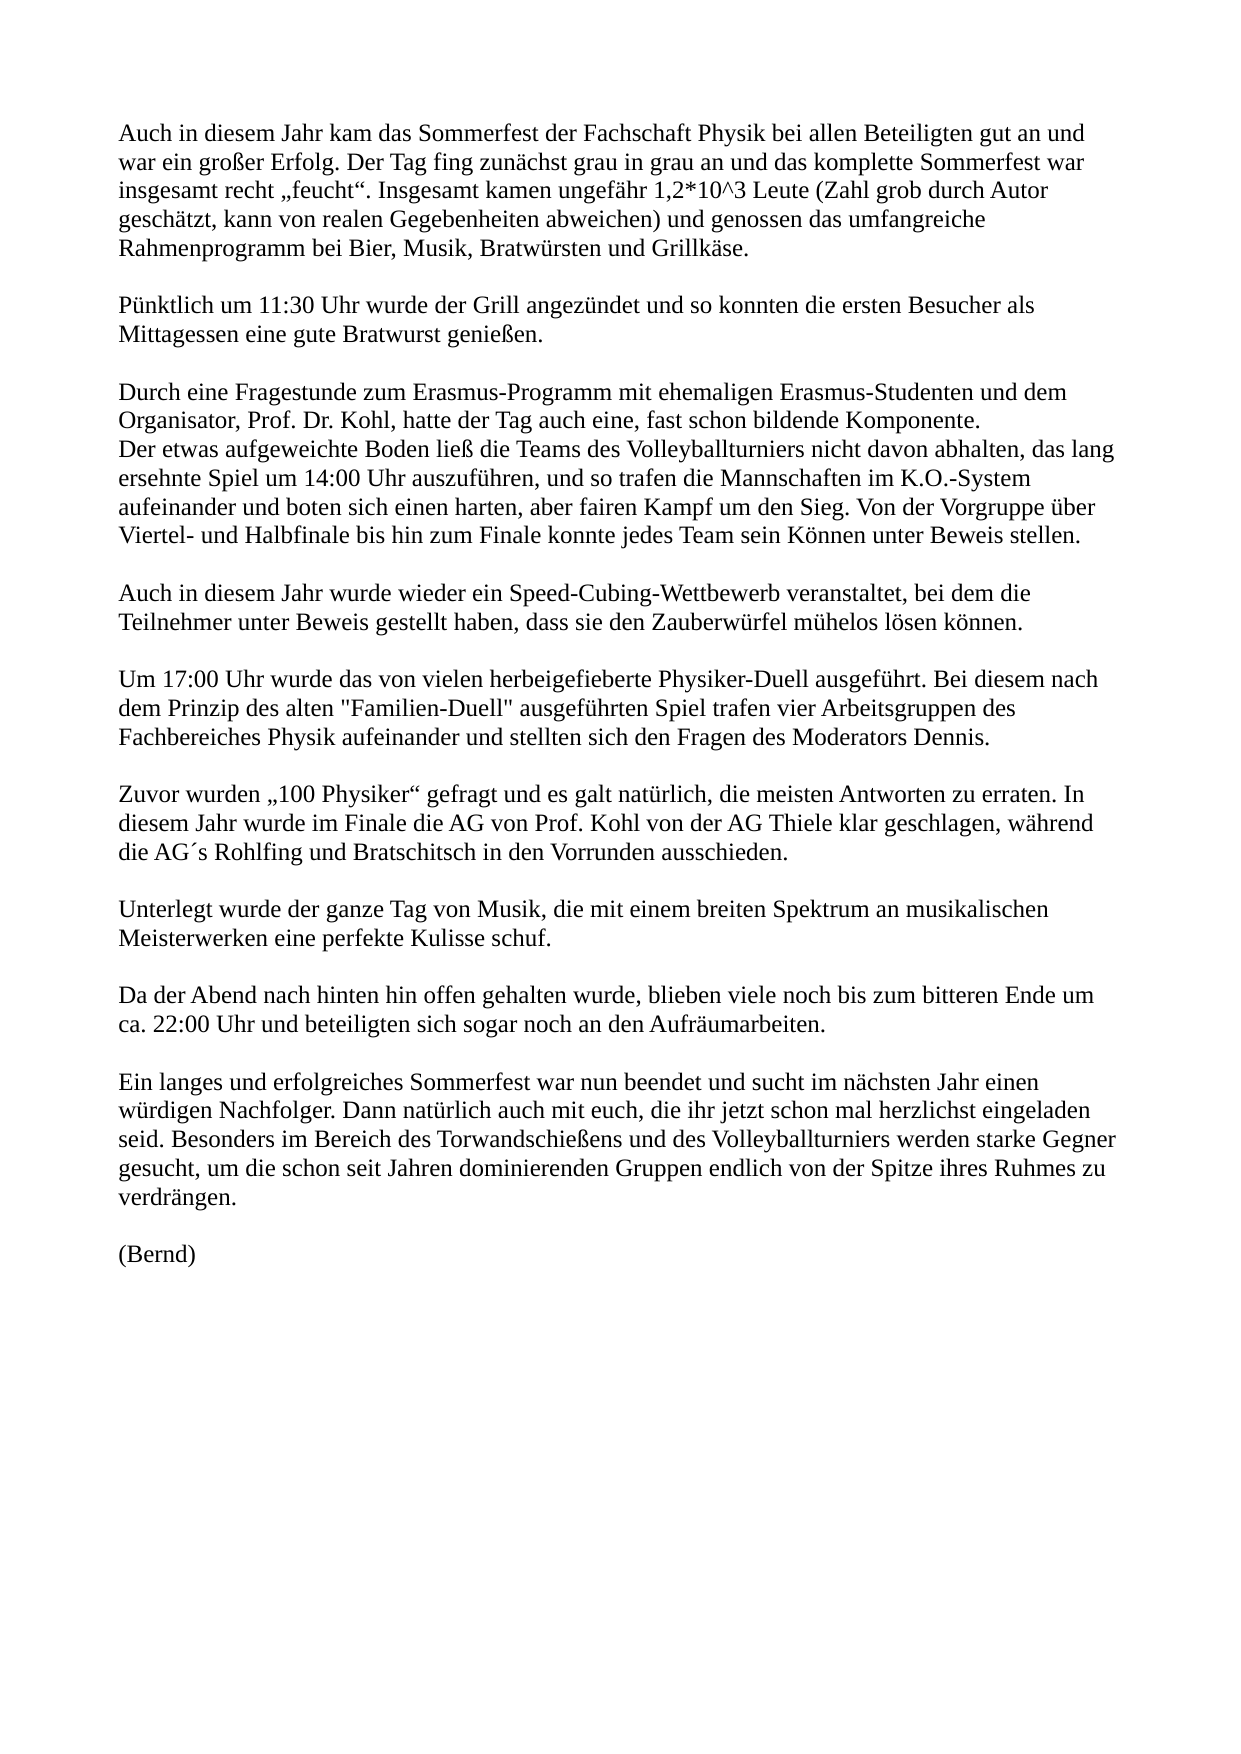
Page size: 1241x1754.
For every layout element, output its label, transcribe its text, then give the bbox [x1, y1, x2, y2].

text (Bernd) [118, 1239, 1122, 1268]
text Unterlegt wurde der ganze Tag von Musik, die mit einem breiten Spektrum an musikalischen Meisterwerken eine perfekte Kulisse schuf. [118, 894, 1122, 952]
text Zuvor wurden „100 Physiker“ gefragt und es galt natürlich, die meisten Antworten zu erraten. In diesem Jahr wurde im Finale die AG von Prof. Kohl von der AG Thiele klar geschlagen, während die AG´s Rohlfing und Bratschitsch in den Vorrunden ausschieden. [118, 779, 1122, 866]
text Auch in diesem Jahr kam das Sommerfest der Fachschaft Physik bei allen Beteiligten gut an und war ein großer Erfolg. Der Tag fing zunächst grau in grau an und das komplette Sommerfest war insgesamt recht „feucht“. Insgesamt kamen ungefähr 1,2*10^3 Leute (Zahl grob durch Autor geschätzt, kann von realen Gegebenheiten abweichen) und genossen das umfangreiche Rahmenprogramm bei Bier, Musik, Bratwürsten und Grillkäse. [118, 118, 1122, 262]
text Ein langes und erfolgreiches Sommerfest war nun beendet und sucht im nächsten Jahr einen würdigen Nachfolger. Dann natürlich auch mit euch, die ihr jetzt schon mal herzlichst eingeladen seid. Besonders im Bereich des Torwandschießens und des Volleyballturniers werden starke Gegner gesucht, um die schon seit Jahren dominierenden Gruppen endlich von der Spitze ihres Ruhmes zu verdrängen. [118, 1067, 1122, 1211]
text Auch in diesem Jahr wurde wieder ein Speed-Cubing-Wettbewerb veranstaltet, bei dem die Teilnehmer unter Beweis gestellt haben, dass sie den Zauberwürfel mühelos lösen können. [118, 578, 1122, 636]
text Da der Abend nach hinten hin offen gehalten wurde, blieben viele noch bis zum bitteren Ende um ca. 22:00 Uhr und beteiligten sich sogar noch an den Aufräumarbeiten. [118, 981, 1122, 1038]
text Um 17:00 Uhr wurde das von vielen herbeigefieberte Physiker-Duell ausgeführt. Bei diesem nach dem Prinzip des alten "Familien-Duell" ausgeführten Spiel trafen vier Arbeitsgruppen des Fachbereiches Physik aufeinander und stellten sich den Fragen des Moderators Dennis. [118, 664, 1122, 751]
text Der etwas aufgeweichte Boden ließ die Teams des Volleyballturniers nicht davon abhalten, das lang ersehnte Spiel um 14:00 Uhr auszuführen, und so trafen die Mannschaften im K.O.-System aufeinander und boten sich einen harten, aber fairen Kampf um den Sieg. Von der Vorgruppe über Viertel- und Halbfinale bis hin zum Finale konnte jedes Team sein Können unter Beweis stellen. [118, 434, 1122, 549]
text Pünktlich um 11:30 Uhr wurde der Grill angezündet und so konnten die ersten Besucher als Mittagessen eine gute Bratwurst genießen. [118, 291, 1122, 348]
text Durch eine Fragestunde zum Erasmus-Programm mit ehemaligen Erasmus-Studenten und dem Organisator, Prof. Dr. Kohl, hatte der Tag auch eine, fast schon bildende Komponente. [118, 377, 1122, 434]
